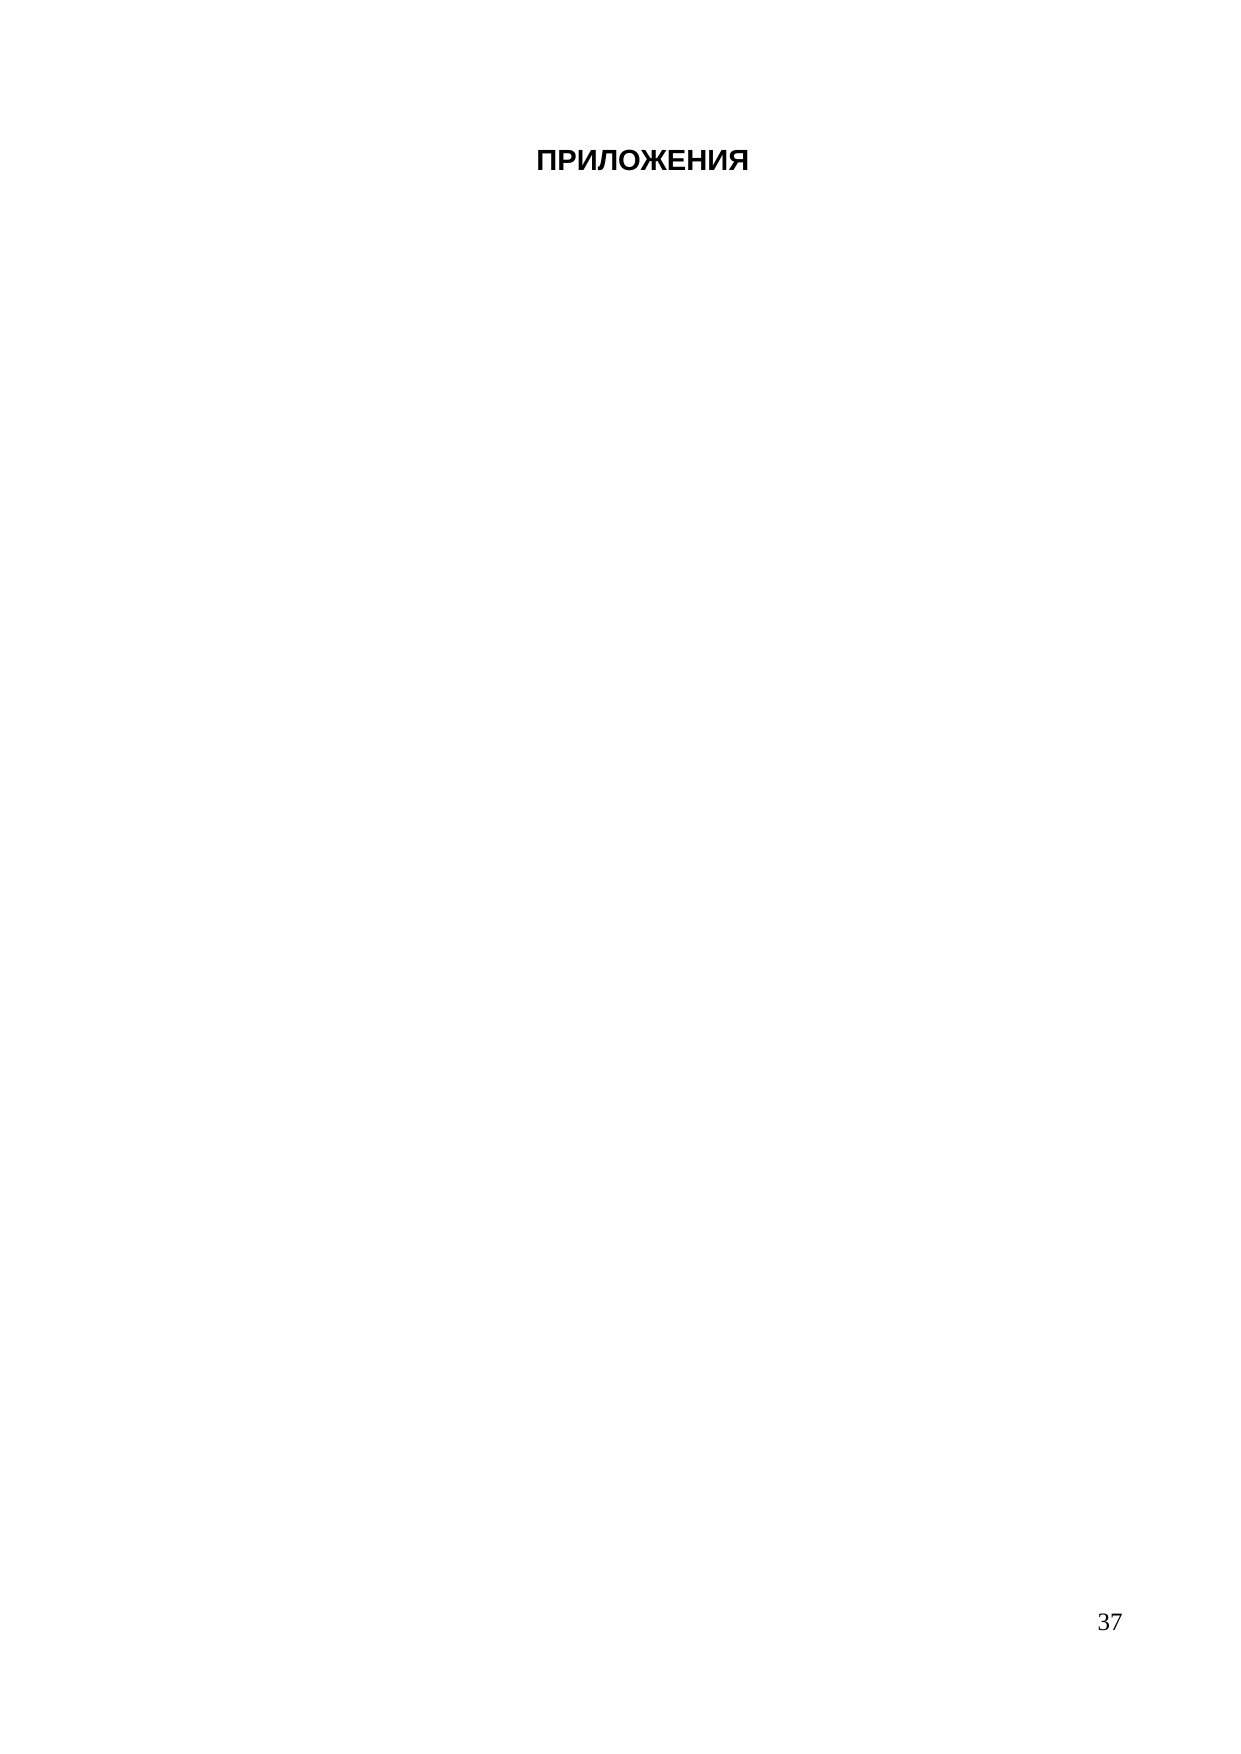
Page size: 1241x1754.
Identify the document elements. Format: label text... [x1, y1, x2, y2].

subtitle ПРИЛОЖЕНИЯ [118, 143, 1122, 177]
